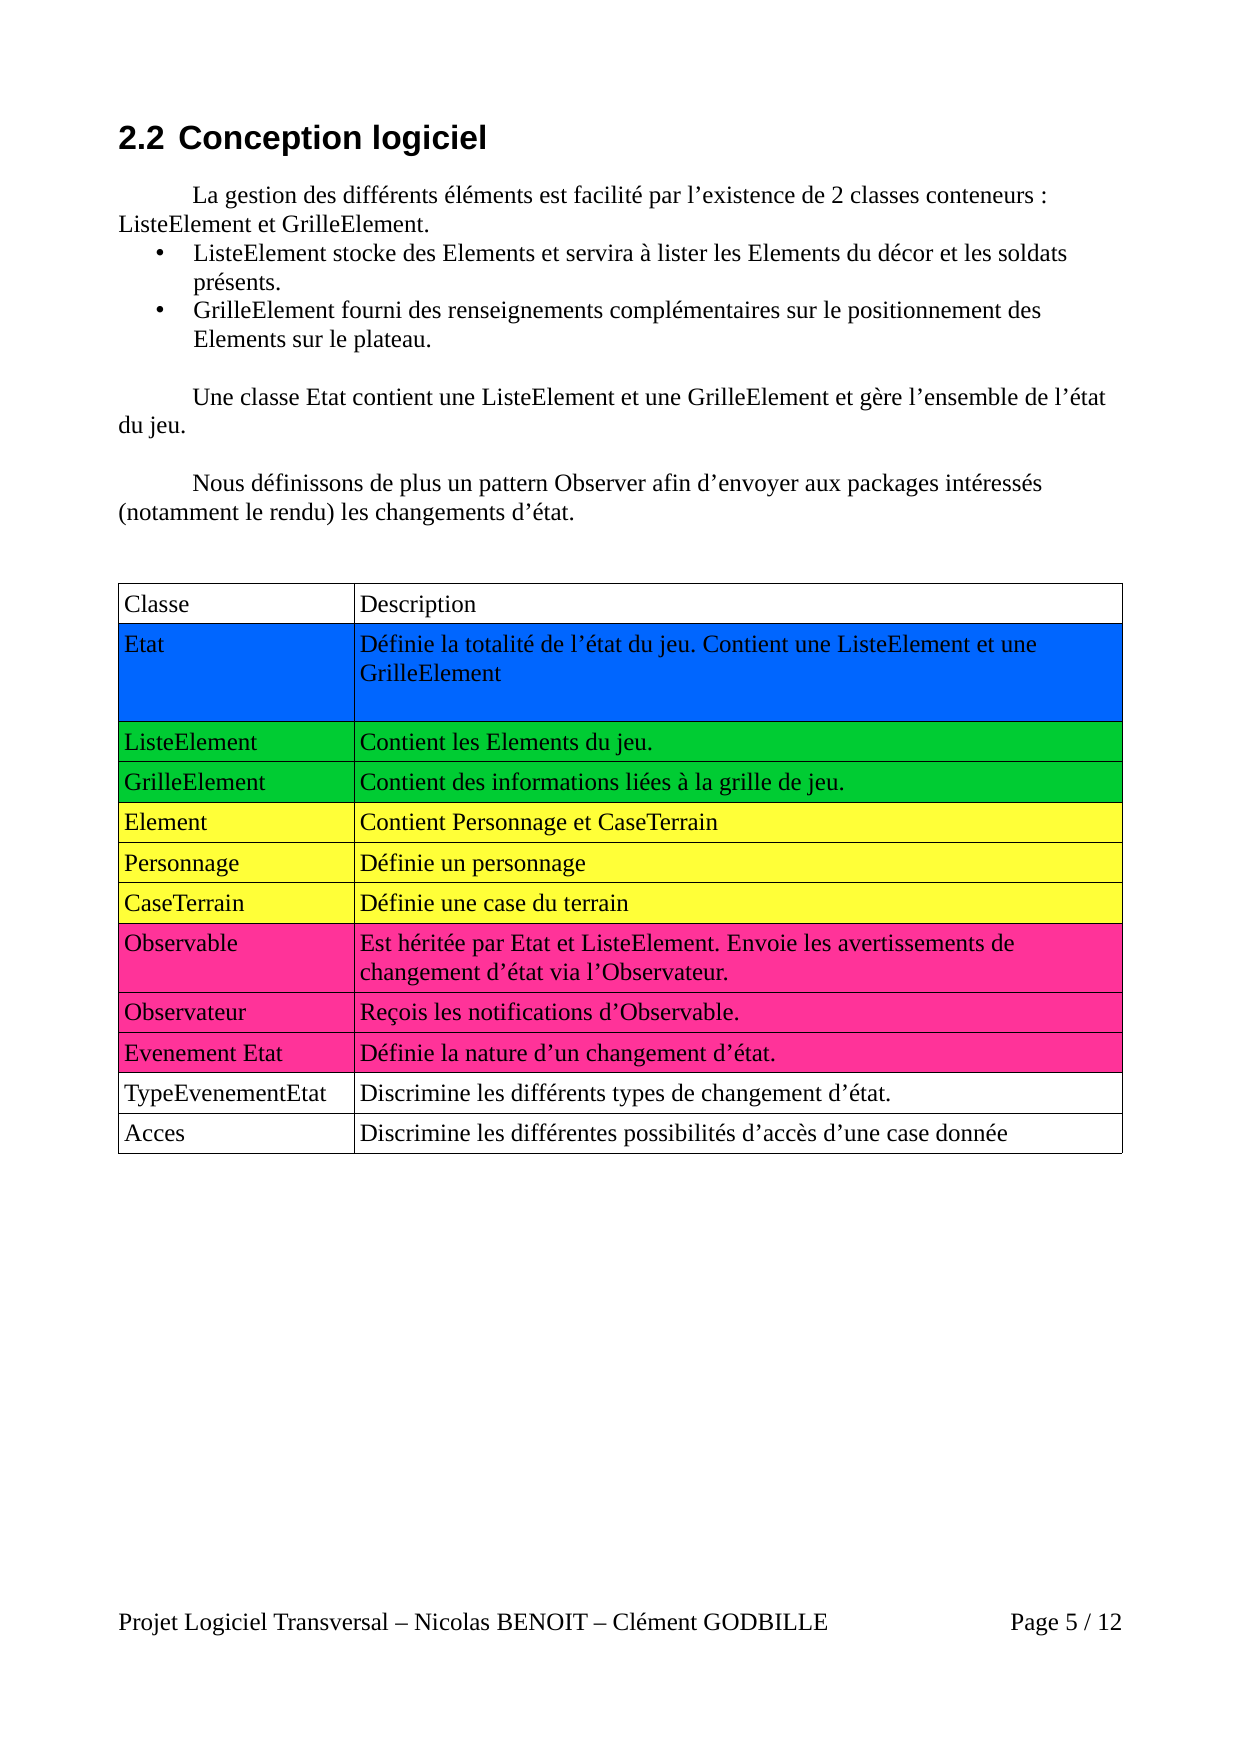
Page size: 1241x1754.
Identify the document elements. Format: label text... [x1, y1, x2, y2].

table_cell Observateur [119, 993, 354, 1032]
subtitle Conception logiciel [118, 118, 1122, 157]
list GrilleElement fourni des renseignements complémentaires sur le positionnement des Elements sur le plateau. [156, 295, 1122, 353]
text Nous définissons de plus un pattern Observer afin d’envoyer aux packages intéressés (notamment le rendu) les changements d’état. [118, 468, 1122, 525]
table_cell Définie la totalité de l’état du jeu. Contient une ListeElement et une GrilleElement [355, 624, 1122, 721]
table_cell Définie une case du terrain [355, 883, 1122, 923]
table_cell Est héritée par Etat et ListeElement. Envoie les avertissements de changement d’état via l’Observateur. [355, 924, 1122, 992]
table_cell Discrimine les différentes possibilités d’accès d’une case donnée [355, 1114, 1122, 1153]
table_cell TypeEvenementEtat [119, 1073, 354, 1113]
table_cell GrilleElement [119, 762, 354, 802]
table_cell Définie un personnage [355, 843, 1122, 882]
table_cell Discrimine les différents types de changement d’état. [355, 1073, 1122, 1113]
table_header Classe [119, 584, 354, 623]
table_cell Personnage [119, 843, 354, 882]
table_cell Contient les Elements du jeu. [355, 722, 1122, 761]
text La gestion des différents éléments est facilité par l’existence de 2 classes conteneurs : ListeElement et GrilleElement. [118, 180, 1122, 238]
table_cell CaseTerrain [119, 883, 354, 923]
table_cell Etat [119, 624, 354, 721]
table_cell Observable [119, 924, 354, 992]
text Une classe Etat contient une ListeElement et une GrilleElement et gère l’ensemble de l’état du jeu. [118, 382, 1122, 439]
table_cell Contient Personnage et CaseTerrain [355, 803, 1122, 842]
table_cell Evenement Etat [119, 1033, 354, 1072]
table_cell ListeElement [119, 722, 354, 761]
table_cell Reçois les notifications d’Observable. [355, 993, 1122, 1032]
table_cell Acces [119, 1114, 354, 1153]
table_cell Contient des informations liées à la grille de jeu. [355, 762, 1122, 802]
table_cell Définie la nature d’un changement d’état. [355, 1033, 1122, 1072]
list ListeElement stocke des Elements et servira à lister les Elements du décor et les soldats présents. [156, 238, 1122, 295]
table_cell Element [119, 803, 354, 842]
table_header Description [355, 584, 1122, 623]
